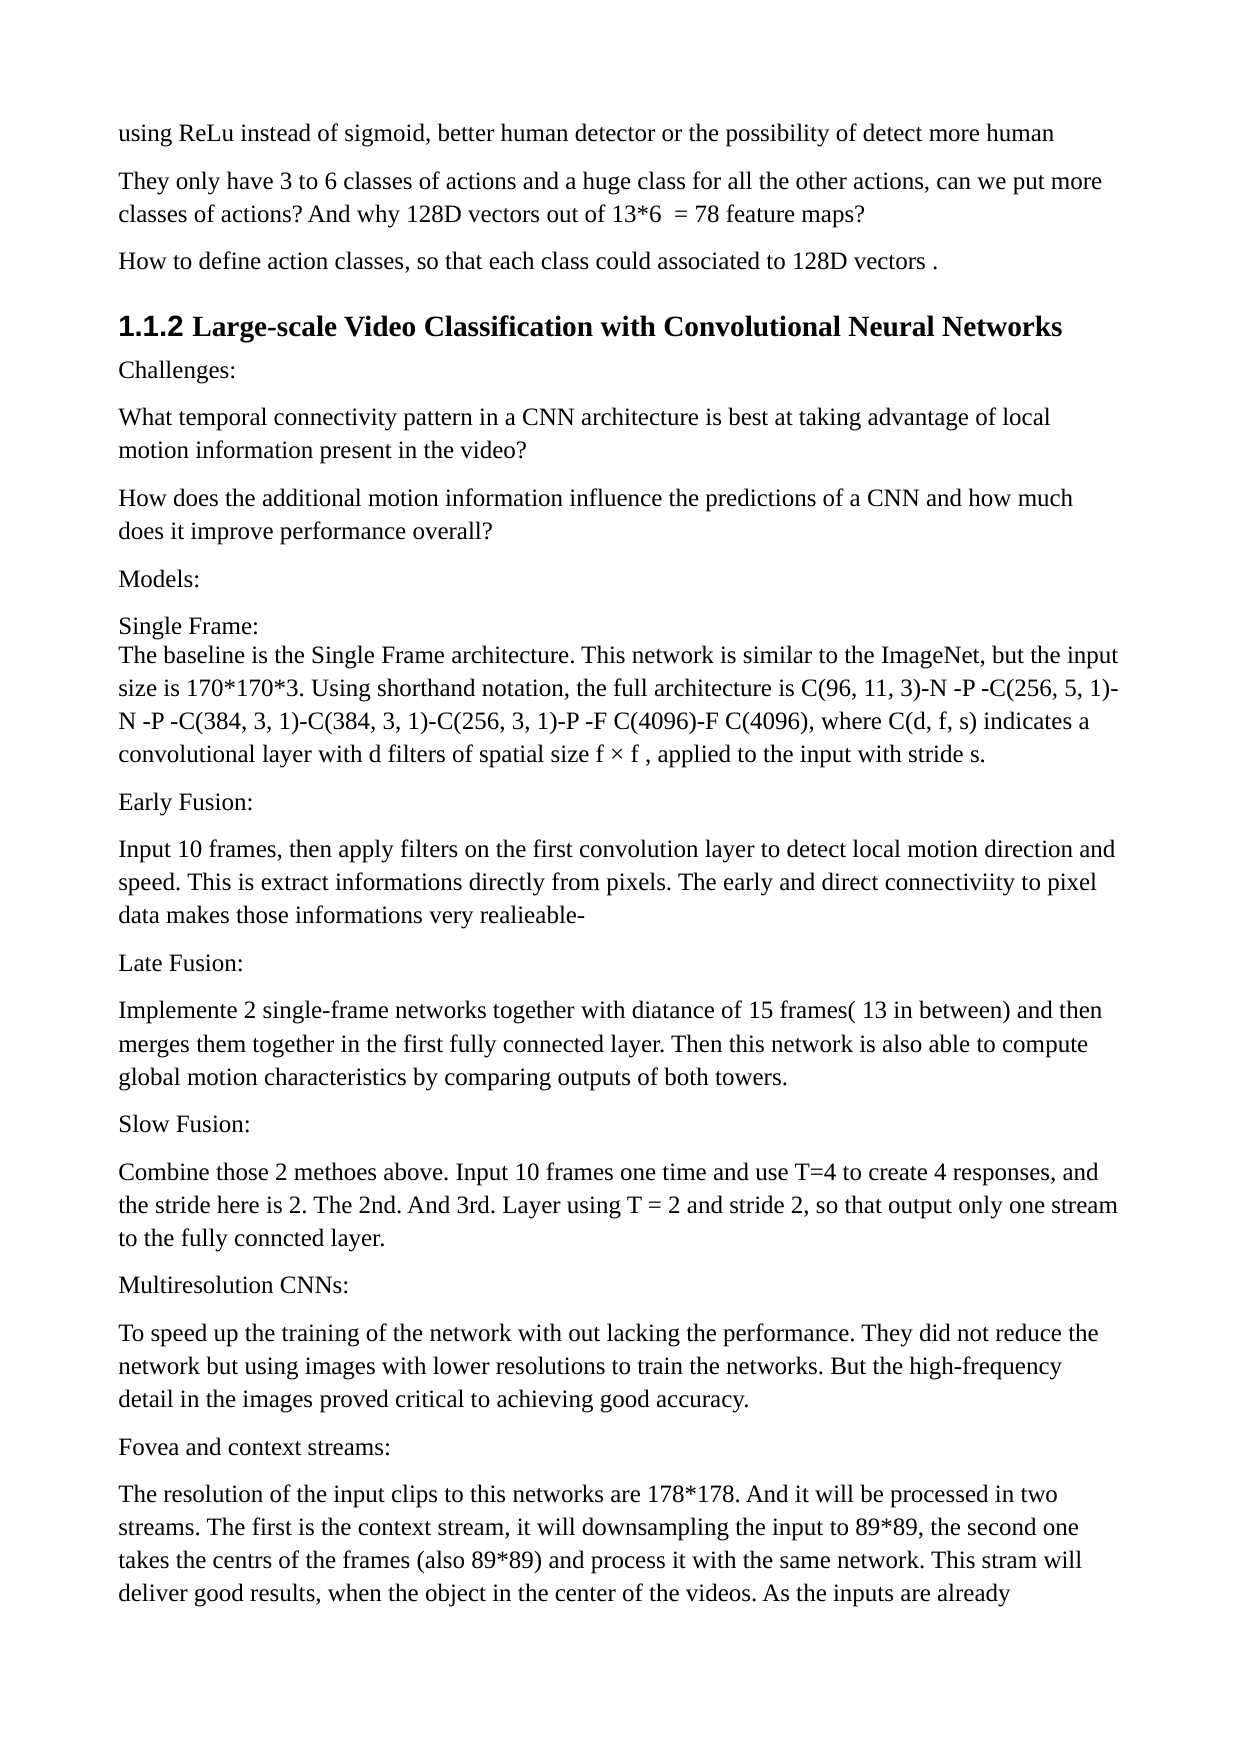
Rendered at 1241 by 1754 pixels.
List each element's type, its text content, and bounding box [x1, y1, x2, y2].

text Input 10 frames, then apply filters on the first convolution layer to detect local motion direction and speed. This is extract informations directly from pixels. The early and direct connectiviity to pixel data makes those informations very realieable- [118, 834, 1122, 929]
text Combine those 2 methoes above. Input 10 frames one time and use T=4 to create 4 responses, and the stride here is 2. The 2nd. And 3rd. Layer using T = 2 and stride 2, so that output only one stream to the fully conncted layer. [118, 1157, 1122, 1252]
text Early Fusion: [118, 787, 1122, 816]
text They only have 3 to 6 classes of actions and a huge class for all the other actions, can we put more classes of actions? And why 128D vectors out of 13*6 = 78 feature maps? [118, 166, 1122, 227]
text To speed up the training of the network with out lacking the performance. They did not reduce the network but using images with lower resolutions to train the networks. But the high-frequency detail in the images proved critical to achieving good accuracy. [118, 1318, 1122, 1413]
text What temporal connectivity pattern in a CNN architecture is best at taking advantage of local motion information present in the video? [118, 402, 1122, 464]
text Challenges: [118, 355, 1122, 384]
text How does the additional motion information influence the predictions of a CNN and how much does it improve performance overall? [118, 483, 1122, 545]
text The baseline is the Single Frame architecture. This network is similar to the ImageNet, but the input size is 170*170*3. Using shorthand notation, the full architecture is C(96, 11, 3)-N -P -C(256, 5, 1)-N -P -C(384, 3, 1)-C(384, 3, 1)-C(256, 3, 1)-P -F C(4096)-F C(4096), where C(d, f, s) indicates a convolutional layer with d filters of spatial size f × f , applied to the input with stride s. [118, 640, 1122, 768]
text Multiresolution CNNs: [118, 1271, 1122, 1299]
text using ReLu instead of sigmoid, better human detector or the possibility of detect more human [118, 118, 1122, 147]
text How to define action classes, so that each class could associated to 128D vectors . [118, 246, 1122, 275]
text Fovea and context streams: [118, 1432, 1122, 1461]
text Implemente 2 single-frame networks together with diatance of 15 frames( 13 in between) and then merges them together in the first fully connected layer. Then this network is also able to compute global motion characteristics by comparing outputs of both towers. [118, 996, 1122, 1090]
text The resolution of the input clips to this networks are 178*178. And it will be processed in two streams. The first is the context stream, it will downsampling the input to 89*89, the second one takes the centrs of the frames (also 89*89) and process it with the same network. This stram will deliver good results, when the object in the center of the videos. As the inputs are already [118, 1479, 1122, 1607]
text Slow Fusion: [118, 1109, 1122, 1138]
subtitle Large-scale Video Classification with Convolutional Neural Networks [118, 308, 1122, 342]
text Models: [118, 564, 1122, 592]
text Single Frame: [118, 611, 1122, 640]
text Late Fusion: [118, 948, 1122, 977]
